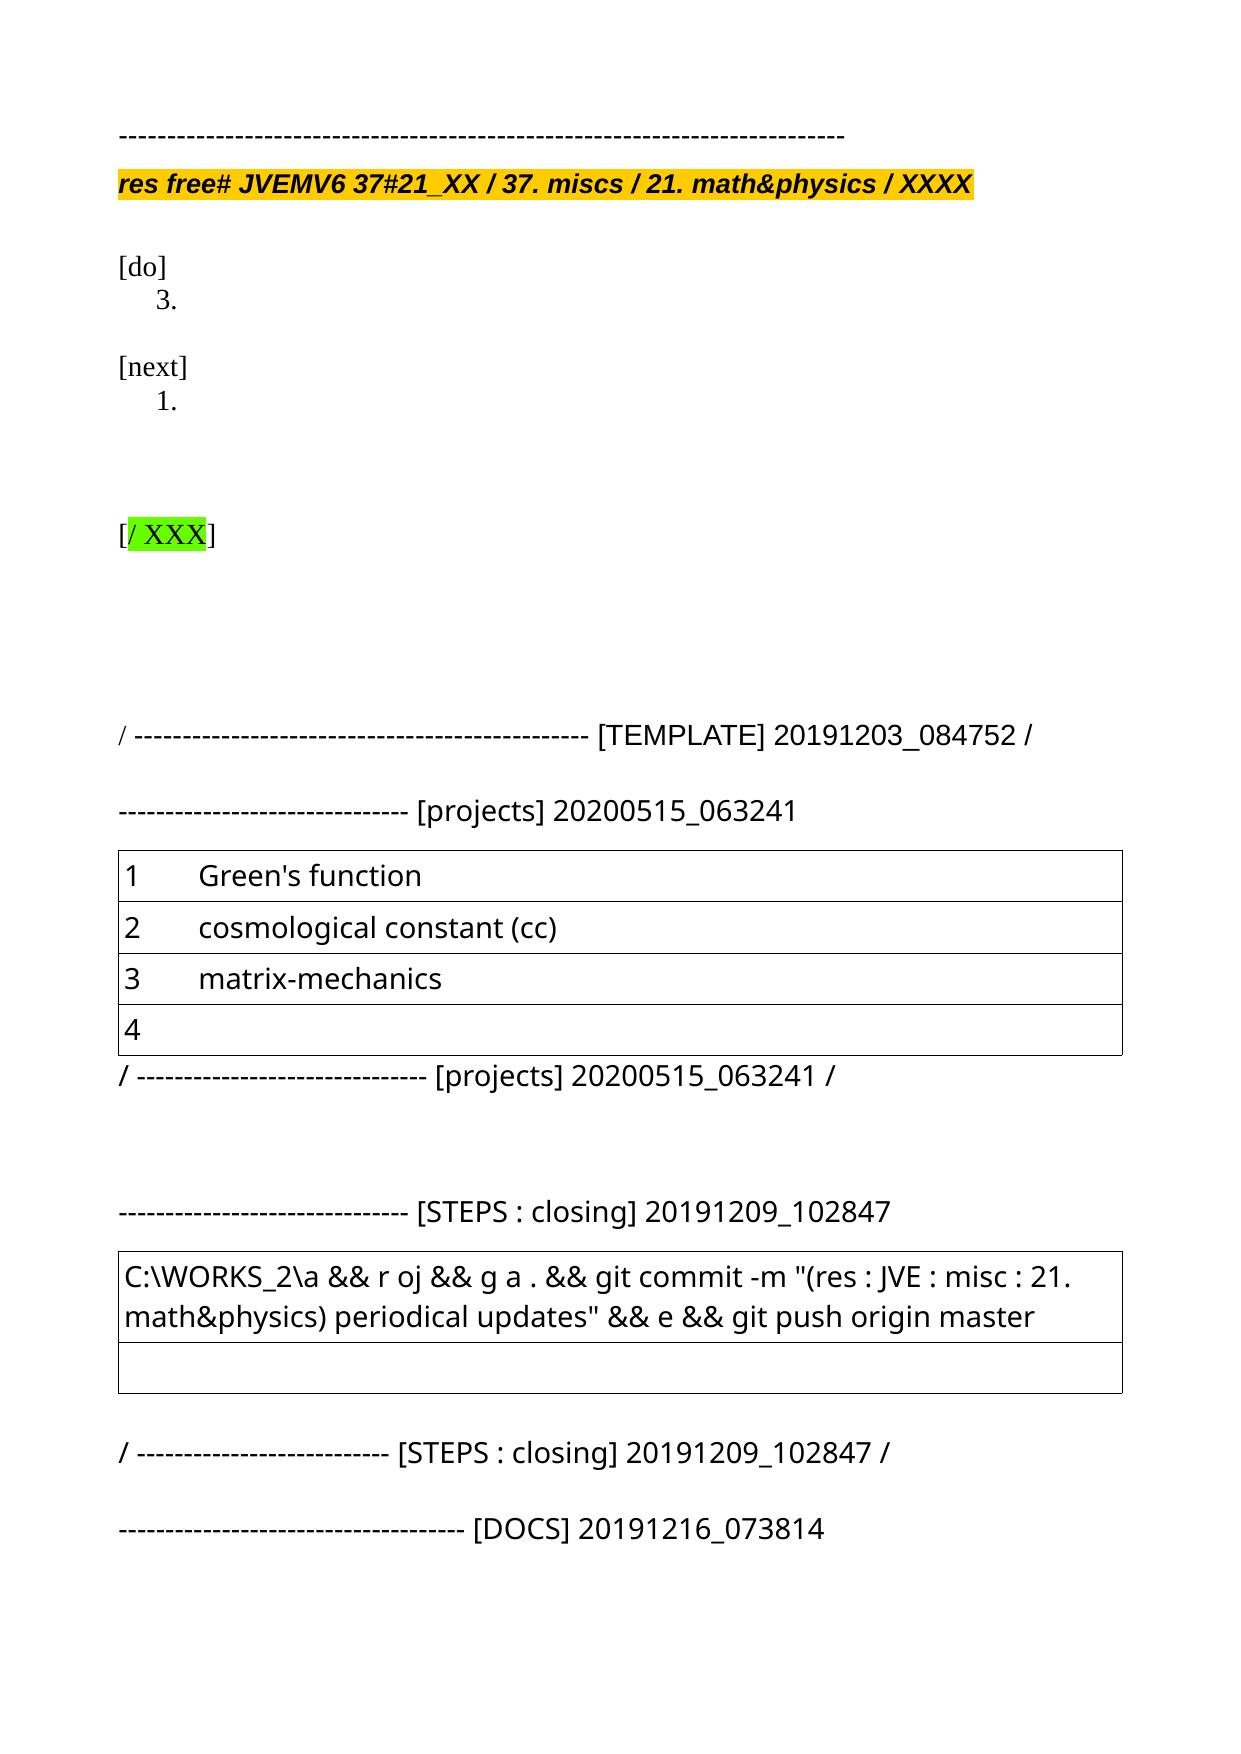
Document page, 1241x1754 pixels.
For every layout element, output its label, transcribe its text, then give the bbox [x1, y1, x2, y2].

table_header 1 [119, 851, 192, 901]
table_cell [787, 1005, 1122, 1055]
text / ------------------------------- [projects] 20200515_063241 / [118, 1056, 1122, 1095]
text / ----------------------------------------------- [TEMPLATE] 20191203_084752 / [118, 718, 1122, 752]
table_cell [787, 902, 1122, 952]
text [/ XXX] [118, 517, 1122, 551]
text res free# JVEMV6 37#21_XX / 37. miscs / 21. math&physics / XXXX [118, 168, 1122, 200]
text [next] [118, 349, 1122, 383]
table_cell 4 [119, 1005, 192, 1055]
table_cell [787, 954, 1122, 1004]
table_cell [119, 1343, 1122, 1393]
text ------------------------------------- [DOCS] 20191216_073814 [118, 1508, 1122, 1548]
table_cell matrix-mechanics [192, 954, 787, 1004]
text [do] [118, 249, 1122, 282]
table_cell cosmological constant (cc) [192, 902, 787, 952]
table_cell [192, 1005, 787, 1055]
text ------------------------------- [STEPS : closing] 20191209_102847 [118, 1191, 1122, 1231]
table_header [787, 851, 1122, 901]
text --------------------------------------------------------------------------- [118, 118, 1122, 152]
table_cell 3 [119, 954, 192, 1004]
text ------------------------------- [projects] 20200515_063241 [118, 790, 1122, 830]
table_header Green's function [192, 851, 787, 901]
table_cell 2 [119, 902, 192, 952]
text / --------------------------- [STEPS : closing] 20191209_102847 / [118, 1433, 1122, 1472]
table_header C:\WORKS_2\a && r oj && g a . && git commit -m "(res : JVE : misc : 21. math&physics) periodical updates" && e && git push origin master [119, 1252, 1122, 1342]
